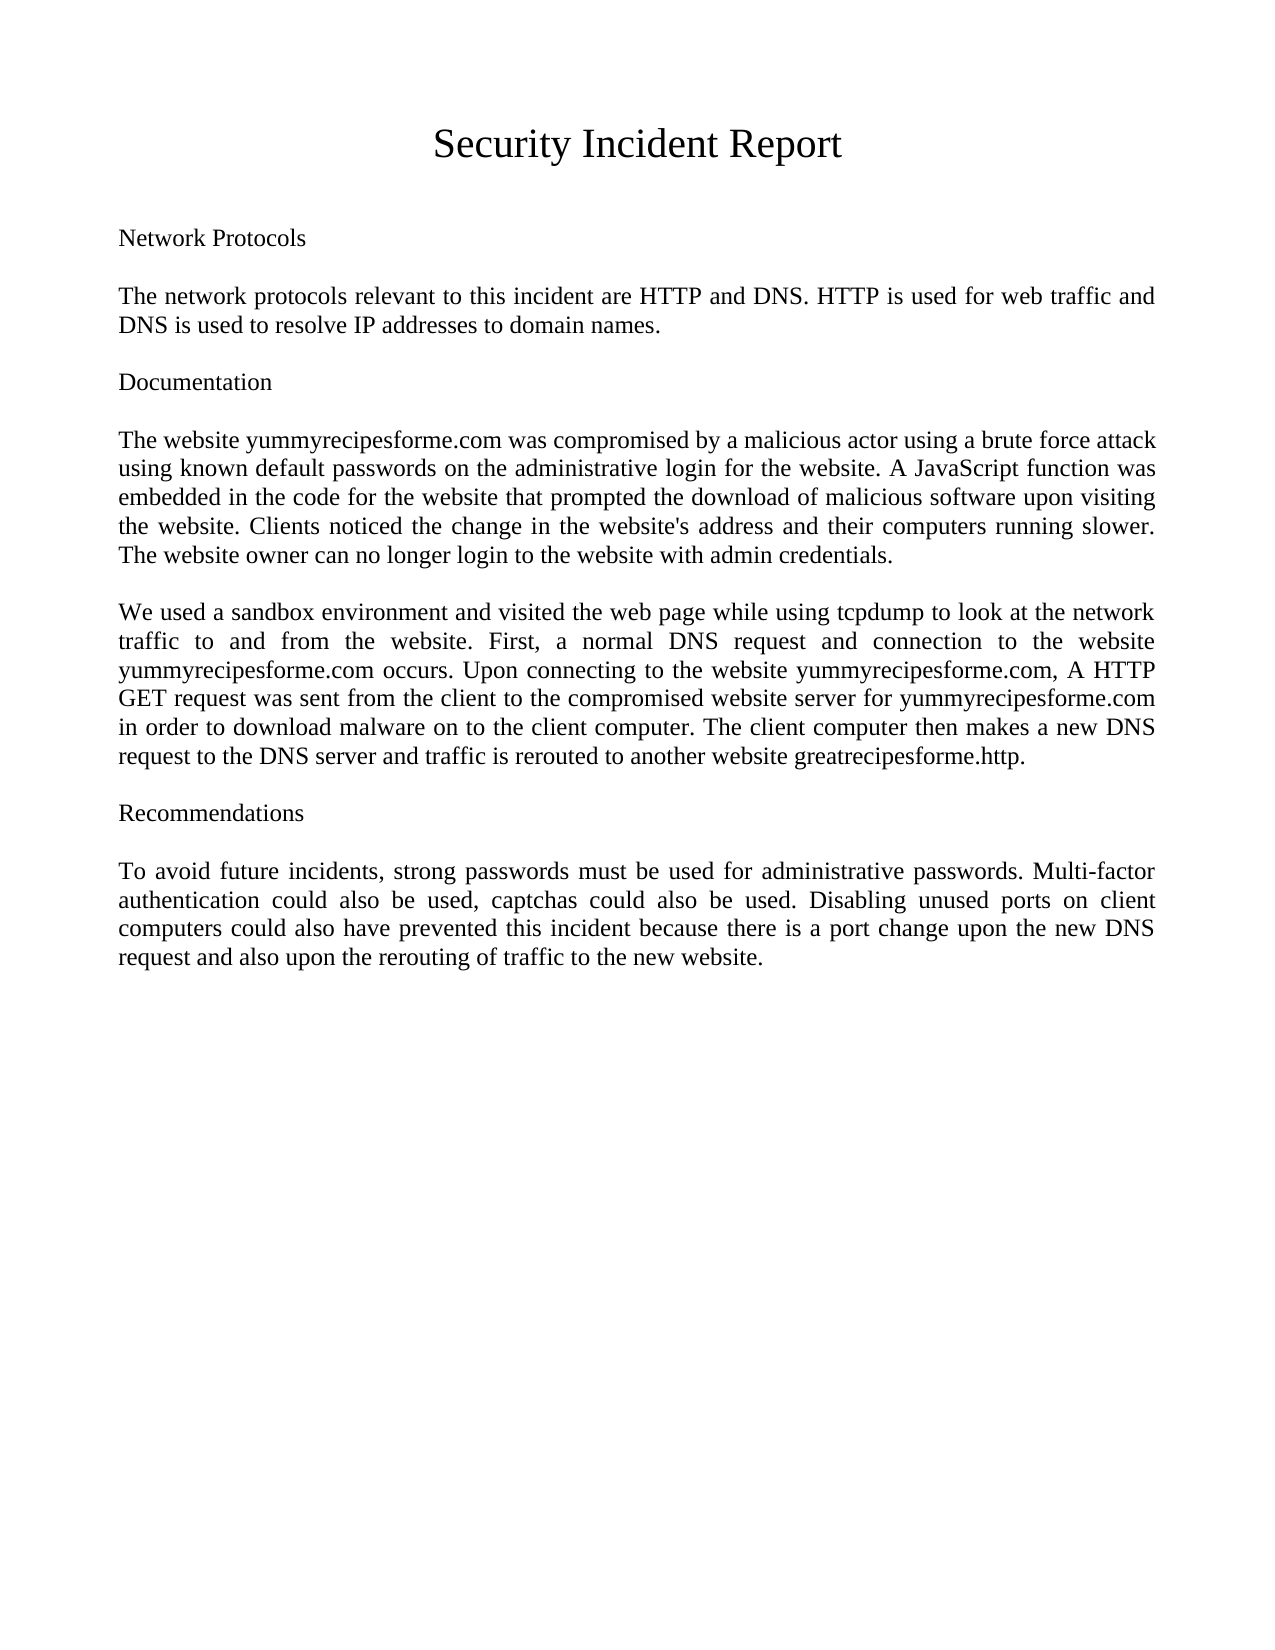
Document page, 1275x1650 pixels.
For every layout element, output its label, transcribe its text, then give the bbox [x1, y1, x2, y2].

text The network protocols relevant to this incident are HTTP and DNS. HTTP is used for web traffic and DNS is used to resolve IP addresses to domain names. [118, 281, 1157, 338]
text Documentation [118, 367, 1157, 396]
text Security Incident Report [118, 118, 1157, 166]
text We used a sandbox environment and visited the web page while using tcpdump to look at the network traffic to and from the website. First, a normal DNS request and connection to the website yummyrecipesforme.com occurs. Upon connecting to the website yummyrecipesforme.com, A HTTP GET request was sent from the client to the compromised website server for yummyrecipesforme.com in order to download malware on to the client computer. The client computer then makes a new DNS request to the DNS server and traffic is rerouted to another website greatrecipesforme.http. [118, 597, 1157, 770]
text To avoid future incidents, strong passwords must be used for administrative passwords. Multi-factor authentication could also be used, captchas could also be used. Disabling unused ports on client computers could also have prevented this incident because there is a port change upon the new DNS request and also upon the rerouting of traffic to the new website. [118, 856, 1157, 971]
text Recommendations [118, 798, 1157, 827]
text Network Protocols [118, 223, 1157, 252]
text The website yummyrecipesforme.com was compromised by a malicious actor using a brute force attack using known default passwords on the administrative login for the website. A JavaScript function was embedded in the code for the website that prompted the download of malicious software upon visiting the website. Clients noticed the change in the website's address and their computers running slower. The website owner can no longer login to the website with admin credentials. [118, 425, 1157, 568]
